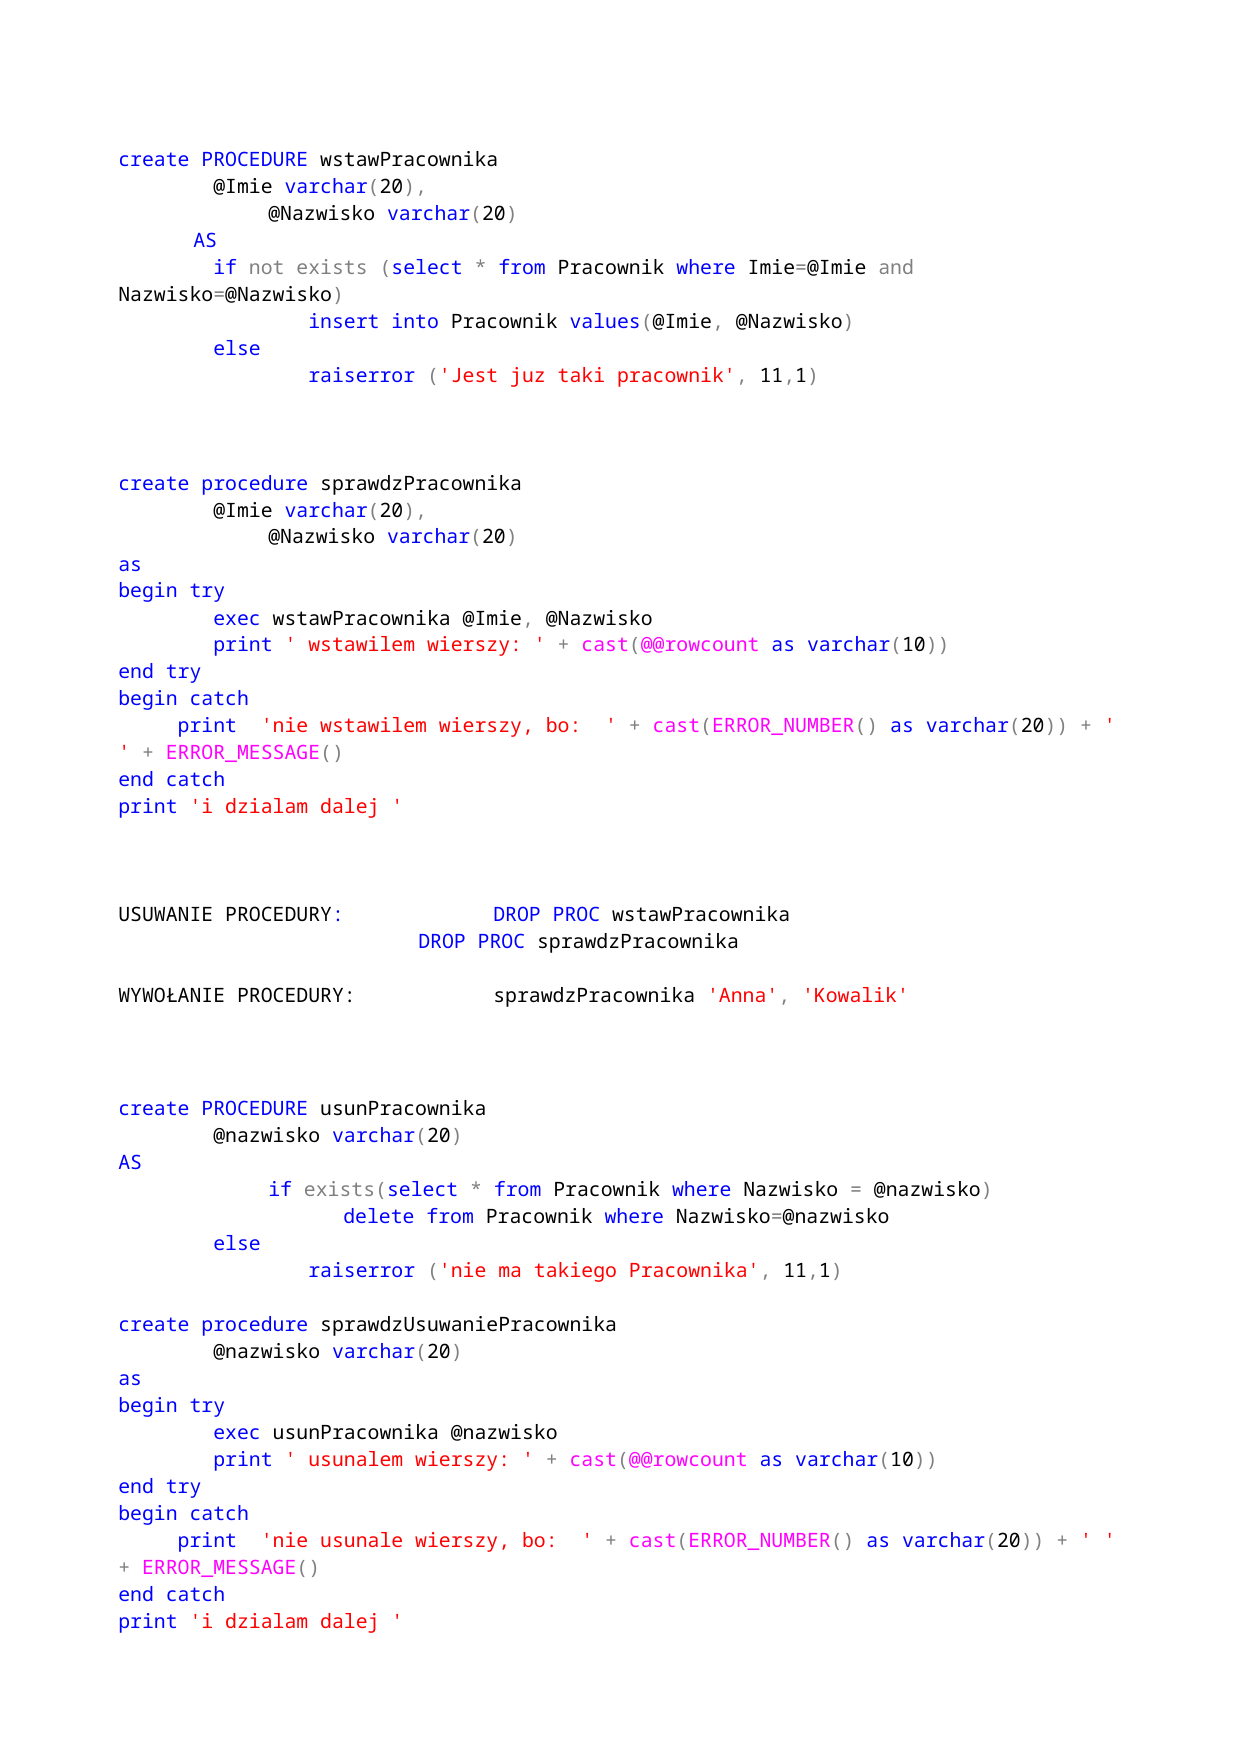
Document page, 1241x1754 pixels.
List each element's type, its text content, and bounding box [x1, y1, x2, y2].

text raiserror ('Jest juz taki pracownik', 11,1) [118, 361, 1122, 388]
text print 'i dzialam dalej ' [118, 1607, 1122, 1634]
text raiserror ('nie ma takiego Pracownika', 11,1) [118, 1257, 1122, 1283]
text begin try [118, 577, 1122, 604]
text begin catch [118, 685, 1122, 712]
text WYWOŁANIE PROCEDURY: sprawdzPracownika 'Anna', 'Kowalik' [118, 981, 1122, 1008]
text begin try [118, 1391, 1122, 1418]
text exec wstawPracownika @Imie, @Nazwisko [118, 604, 1122, 631]
text print 'nie wstawilem wierszy, bo: ' + cast(ERROR_NUMBER() as varchar(20)) + ' ' + ERROR_MESSAGE() [118, 712, 1122, 766]
text DROP PROC sprawdzPracownika [118, 927, 1122, 954]
text print 'i dzialam dalej ' [118, 793, 1122, 819]
text end catch [118, 766, 1122, 793]
text @Imie varchar(20), [118, 496, 1122, 523]
text else [118, 334, 1122, 361]
text @nazwisko varchar(20) [118, 1122, 1122, 1149]
text else [118, 1229, 1122, 1257]
text @Nazwisko varchar(20) [118, 199, 1122, 226]
text begin catch [118, 1499, 1122, 1526]
text as [118, 1364, 1122, 1391]
text end catch [118, 1580, 1122, 1607]
text if exists(select * from Pracownik where Nazwisko = @nazwisko) [118, 1176, 1122, 1203]
text create PROCEDURE wstawPracownika [118, 145, 1122, 172]
text USUWANIE PROCEDURY: DROP PROC wstawPracownika [118, 901, 1122, 927]
text print 'nie usunale wierszy, bo: ' + cast(ERROR_NUMBER() as varchar(20)) + ' ' + ERROR_MESSAGE() [118, 1526, 1122, 1580]
text delete from Pracownik where Nazwisko=@nazwisko [118, 1203, 1122, 1229]
text exec usunPracownika @nazwisko [118, 1418, 1122, 1445]
text end try [118, 658, 1122, 685]
text end try [118, 1472, 1122, 1499]
text create PROCEDURE usunPracownika [118, 1095, 1122, 1122]
text AS [118, 226, 1122, 253]
text @Imie varchar(20), [118, 172, 1122, 199]
text @Nazwisko varchar(20) [118, 523, 1122, 550]
text print ' usunalem wierszy: ' + cast(@@rowcount as varchar(10)) [118, 1445, 1122, 1472]
text as [118, 550, 1122, 577]
text print ' wstawilem wierszy: ' + cast(@@rowcount as varchar(10)) [118, 631, 1122, 658]
text create procedure sprawdzUsuwaniePracownika [118, 1311, 1122, 1337]
text create procedure sprawdzPracownika [118, 469, 1122, 496]
text AS [118, 1149, 1122, 1176]
text @nazwisko varchar(20) [118, 1337, 1122, 1364]
text if not exists (select * from Pracownik where Imie=@Imie and Nazwisko=@Nazwisko) [118, 253, 1122, 307]
text insert into Pracownik values(@Imie, @Nazwisko) [118, 307, 1122, 334]
